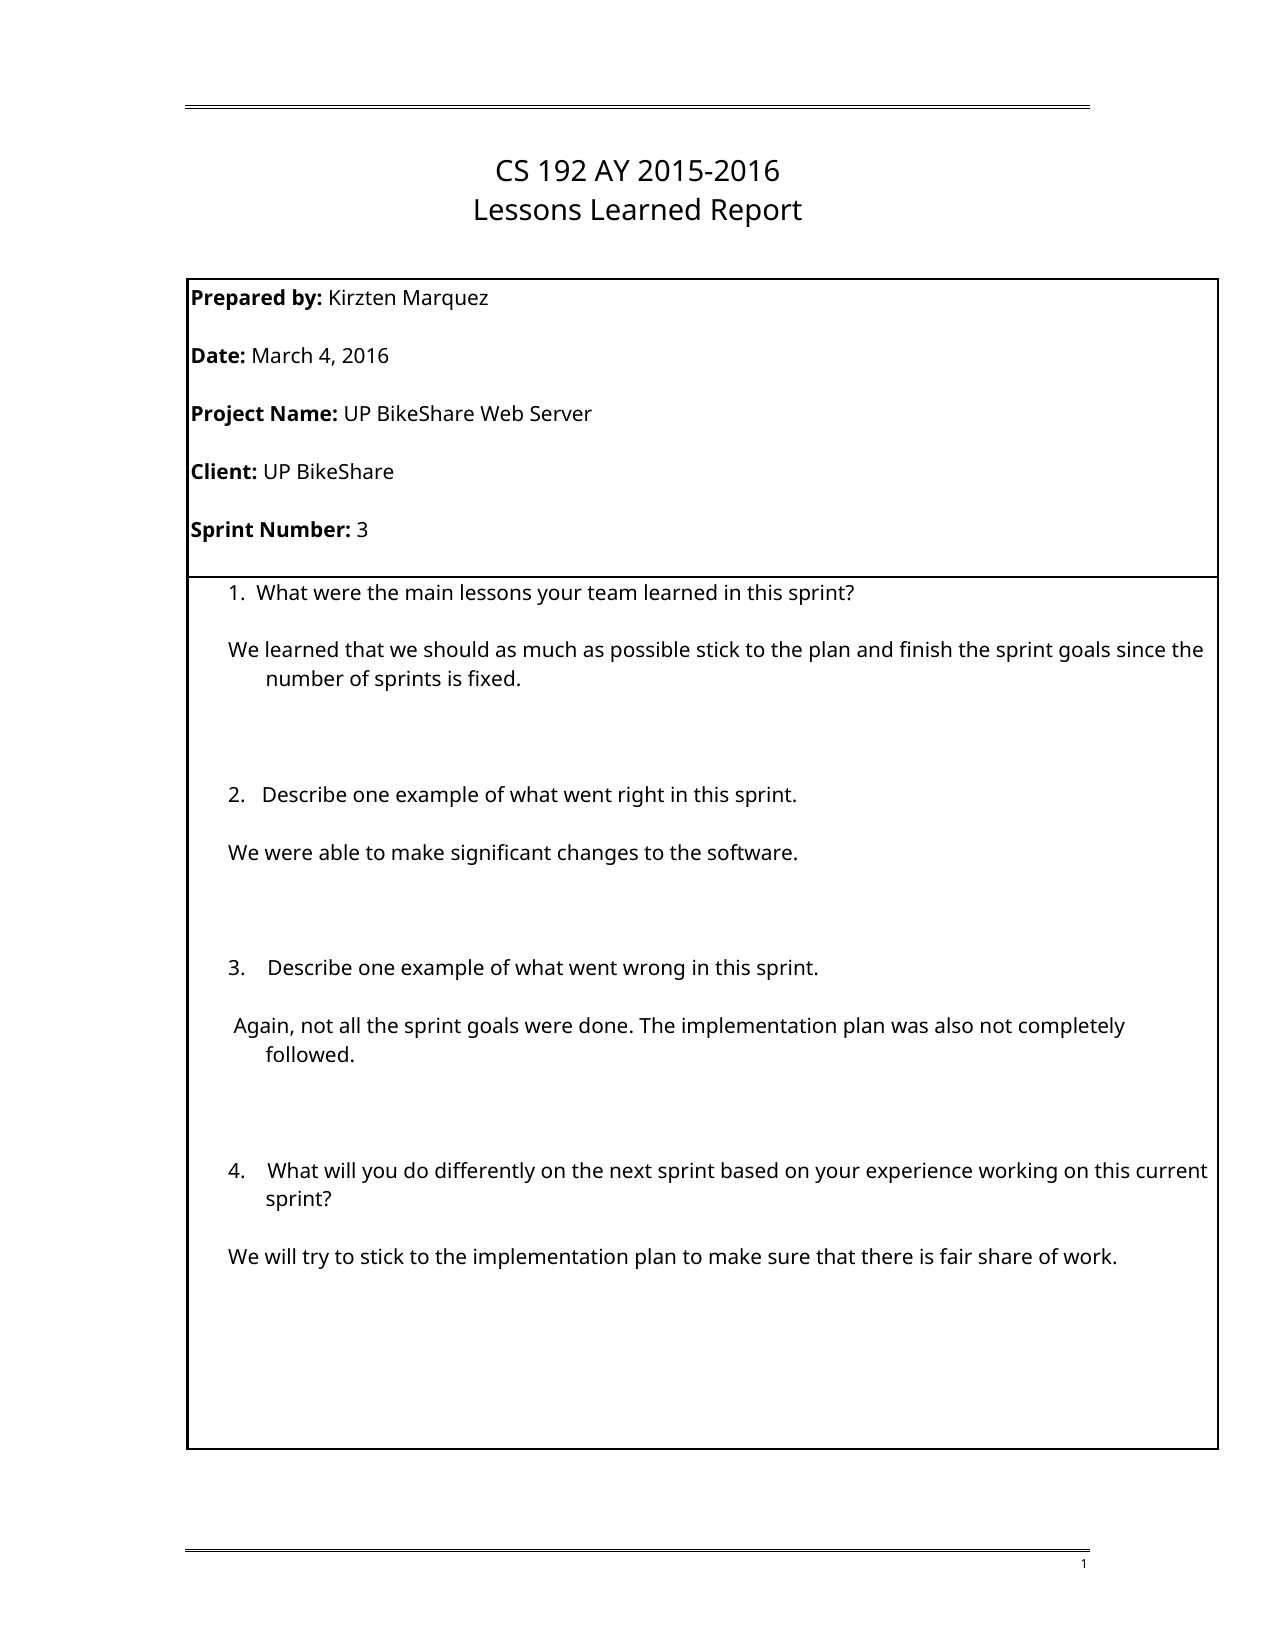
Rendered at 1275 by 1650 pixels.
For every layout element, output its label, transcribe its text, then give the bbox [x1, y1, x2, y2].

text Lessons Learned Report [187, 190, 1087, 229]
table_header Prepared by: Kirzten Marquez Date: March 4, 2016 Project Name: UP BikeShare Web Server Client: UP BikeShare Sprint Number: 3 [189, 280, 1217, 576]
text CS 192 AY 2015-2016 [187, 150, 1087, 190]
table_cell 1. What were the main lessons your team learned in this sprint? We learned that we should as much as possible stick to the plan and finish the sprint goals since the number of sprints is fixed. 2. Describe one example of what went right in this sprint. We were able to make significant changes to the software. 3. Describe one example of what went wrong in this sprint. Again, not all the sprint goals were done. The implementation plan was also not completely followed. 4. What will you do differently on the next sprint based on your experience working on this current sprint? We will try to stick to the implementation plan to make sure that there is fair share of work. [189, 578, 1217, 1448]
